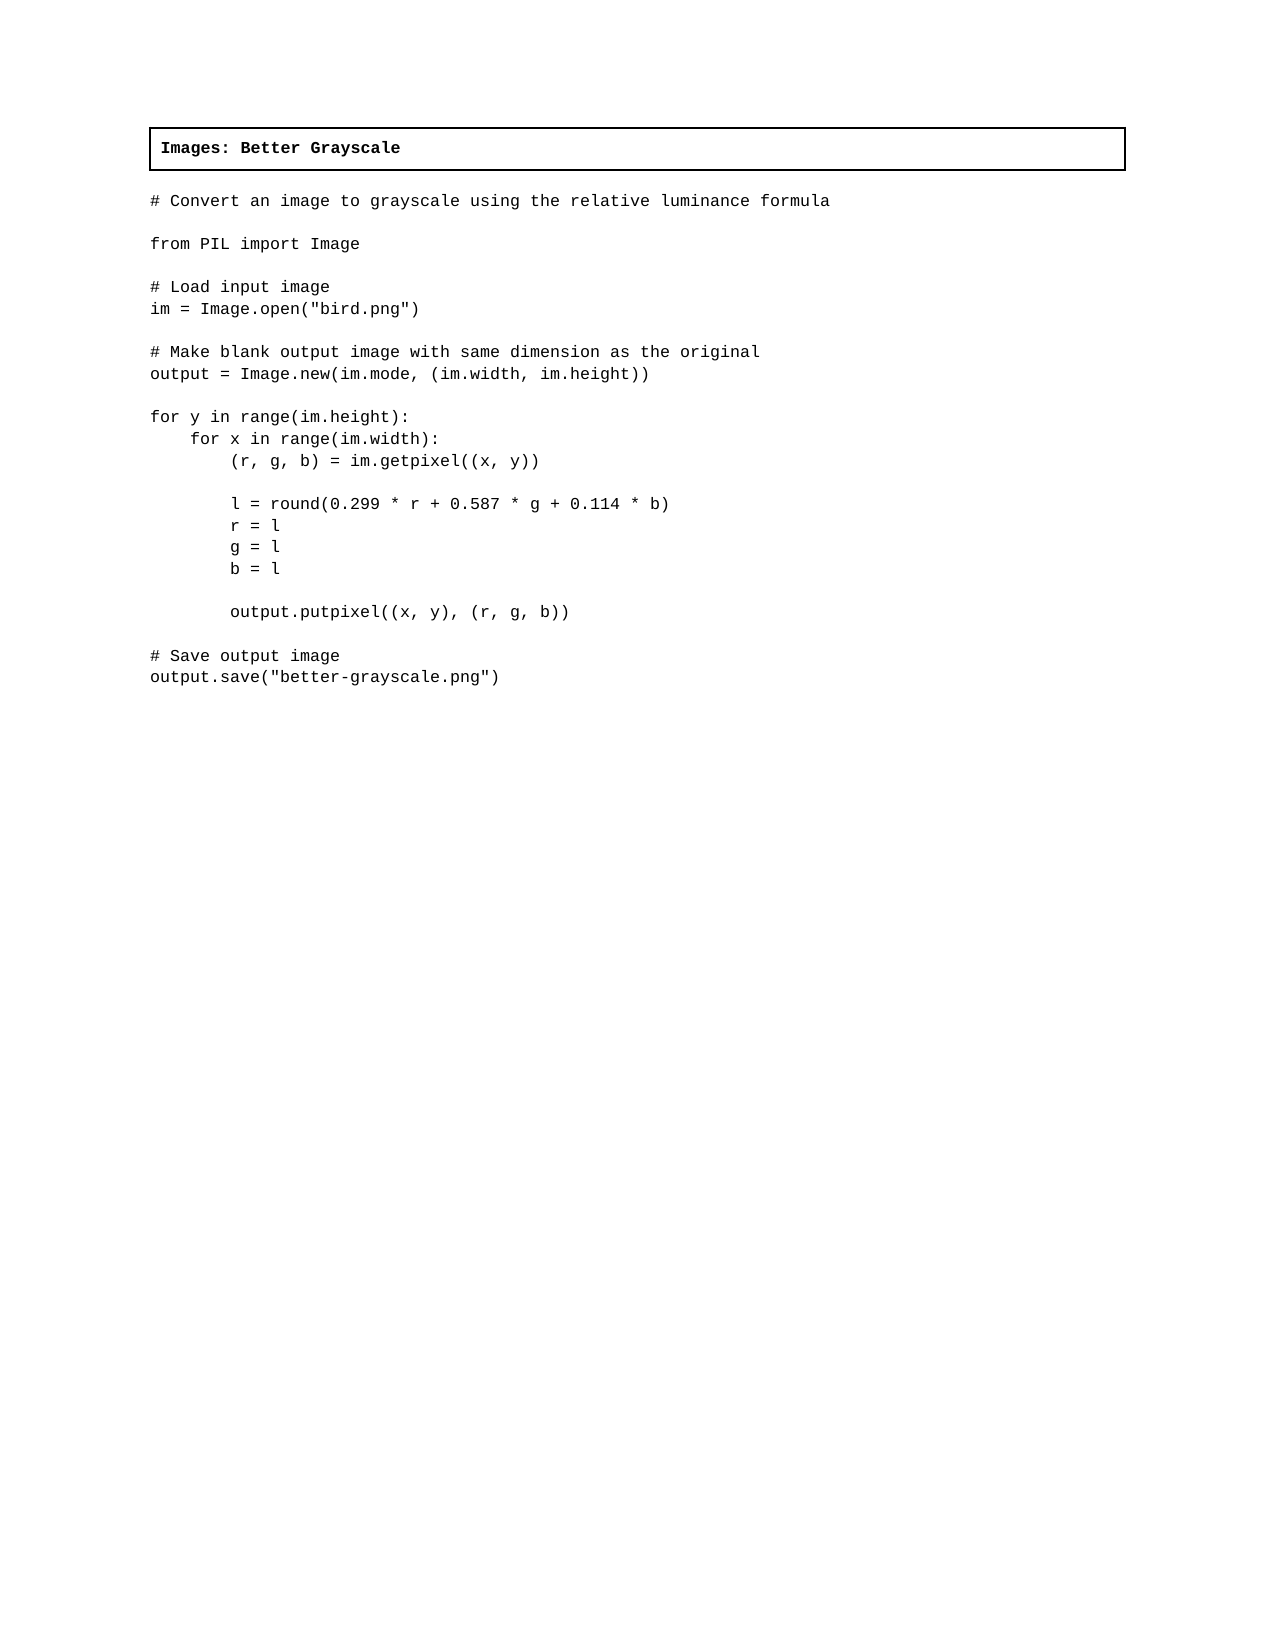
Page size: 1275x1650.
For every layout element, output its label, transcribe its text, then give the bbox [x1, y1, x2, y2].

text im = Image.open("bird.png") [150, 301, 1125, 319]
text r = l [150, 517, 1125, 536]
text output.save("better-grayscale.png") [150, 669, 1125, 688]
text # Convert an image to grayscale using the relative luminance formula [150, 192, 1125, 211]
table_header Images: Better Grayscale [151, 129, 1124, 168]
text # Load input image [150, 279, 1125, 298]
text g = l [150, 539, 1125, 558]
text l = round(0.299 * r + 0.587 * g + 0.114 * b) [150, 496, 1125, 514]
text # Make blank output image with same dimension as the original [150, 344, 1125, 363]
text output = Image.new(im.mode, (im.width, im.height)) [150, 366, 1125, 384]
text output.putpixel((x, y), (r, g, b)) [150, 604, 1125, 623]
text for y in range(im.height): [150, 409, 1125, 428]
text from PIL import Image [150, 236, 1125, 254]
text b = l [150, 561, 1125, 579]
text (r, g, b) = im.getpixel((x, y)) [150, 452, 1125, 471]
text # Save output image [150, 647, 1125, 666]
text for x in range(im.width): [150, 431, 1125, 449]
